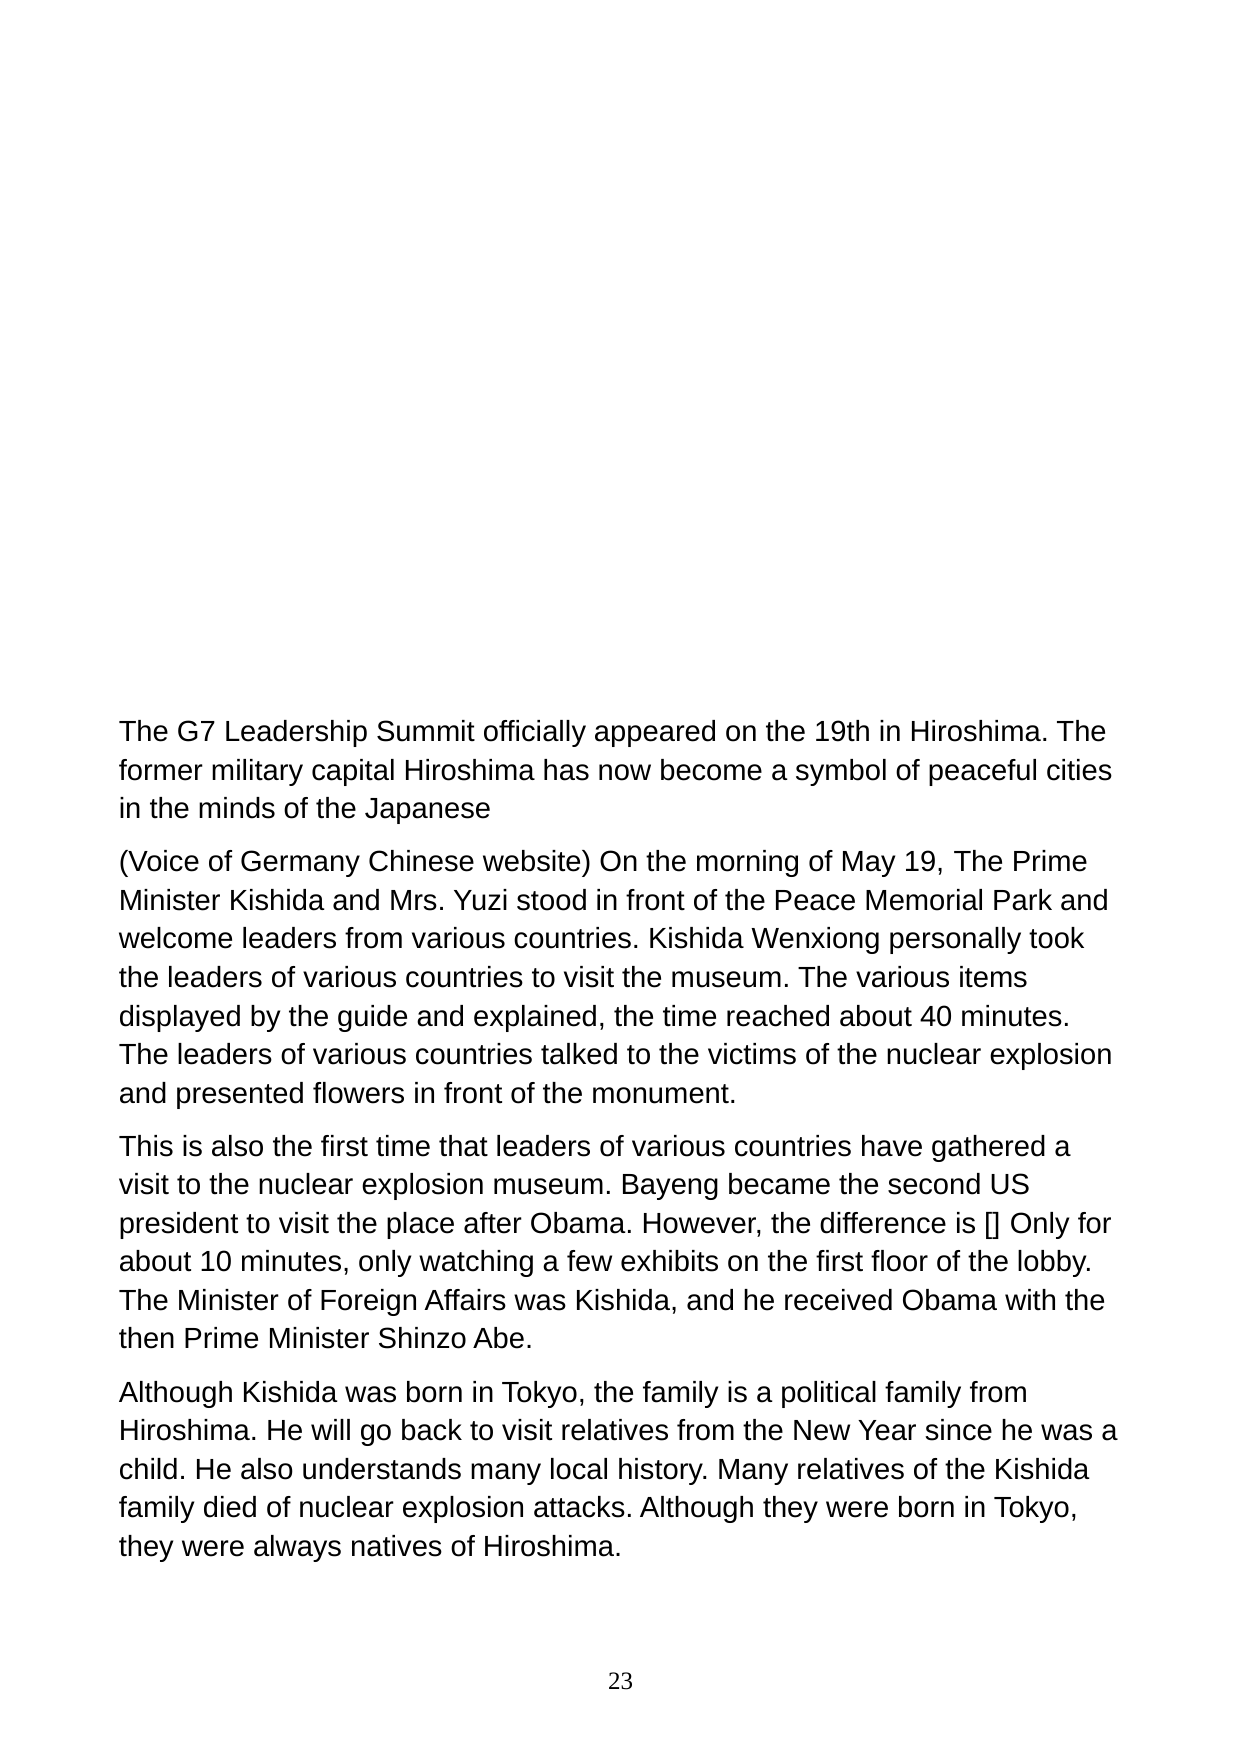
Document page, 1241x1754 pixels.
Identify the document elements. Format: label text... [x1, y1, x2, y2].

text The G7 Leadership Summit officially appeared on the 19th in Hiroshima. The former military capital Hiroshima has now become a symbol of peaceful cities in the minds of the Japanese [118, 118, 1122, 825]
text Although Kishida was born in Tokyo, the family is a political family from Hiroshima. He will go back to visit relatives from the New Year since he was a child. He also understands many local history. Many relatives of the Kishida family died of nuclear explosion attacks. Although they were born in Tokyo, they were always natives of Hiroshima. [118, 1374, 1122, 1562]
text (Voice of Germany Chinese website) On the morning of May 19, The Prime Minister Kishida and Mrs. Yuzi stood in front of the Peace Memorial Park and welcome leaders from various countries. Kishida Wenxiong personally took the leaders of various countries to visit the museum. The various items displayed by the guide and explained, the time reached about 40 minutes. The leaders of various countries talked to the victims of the nuclear explosion and presented flowers in front of the monument. [118, 844, 1122, 1109]
text This is also the first time that leaders of various countries have gathered a visit to the nuclear explosion museum. Bayeng became the second US president to visit the place after Obama. However, the difference is [] Only for about 10 minutes, only watching a few exhibits on the first floor of the lobby. The Minister of Foreign Affairs was Kishida, and he received Obama with the then Prime Minister Shinzo Abe. [118, 1129, 1122, 1355]
